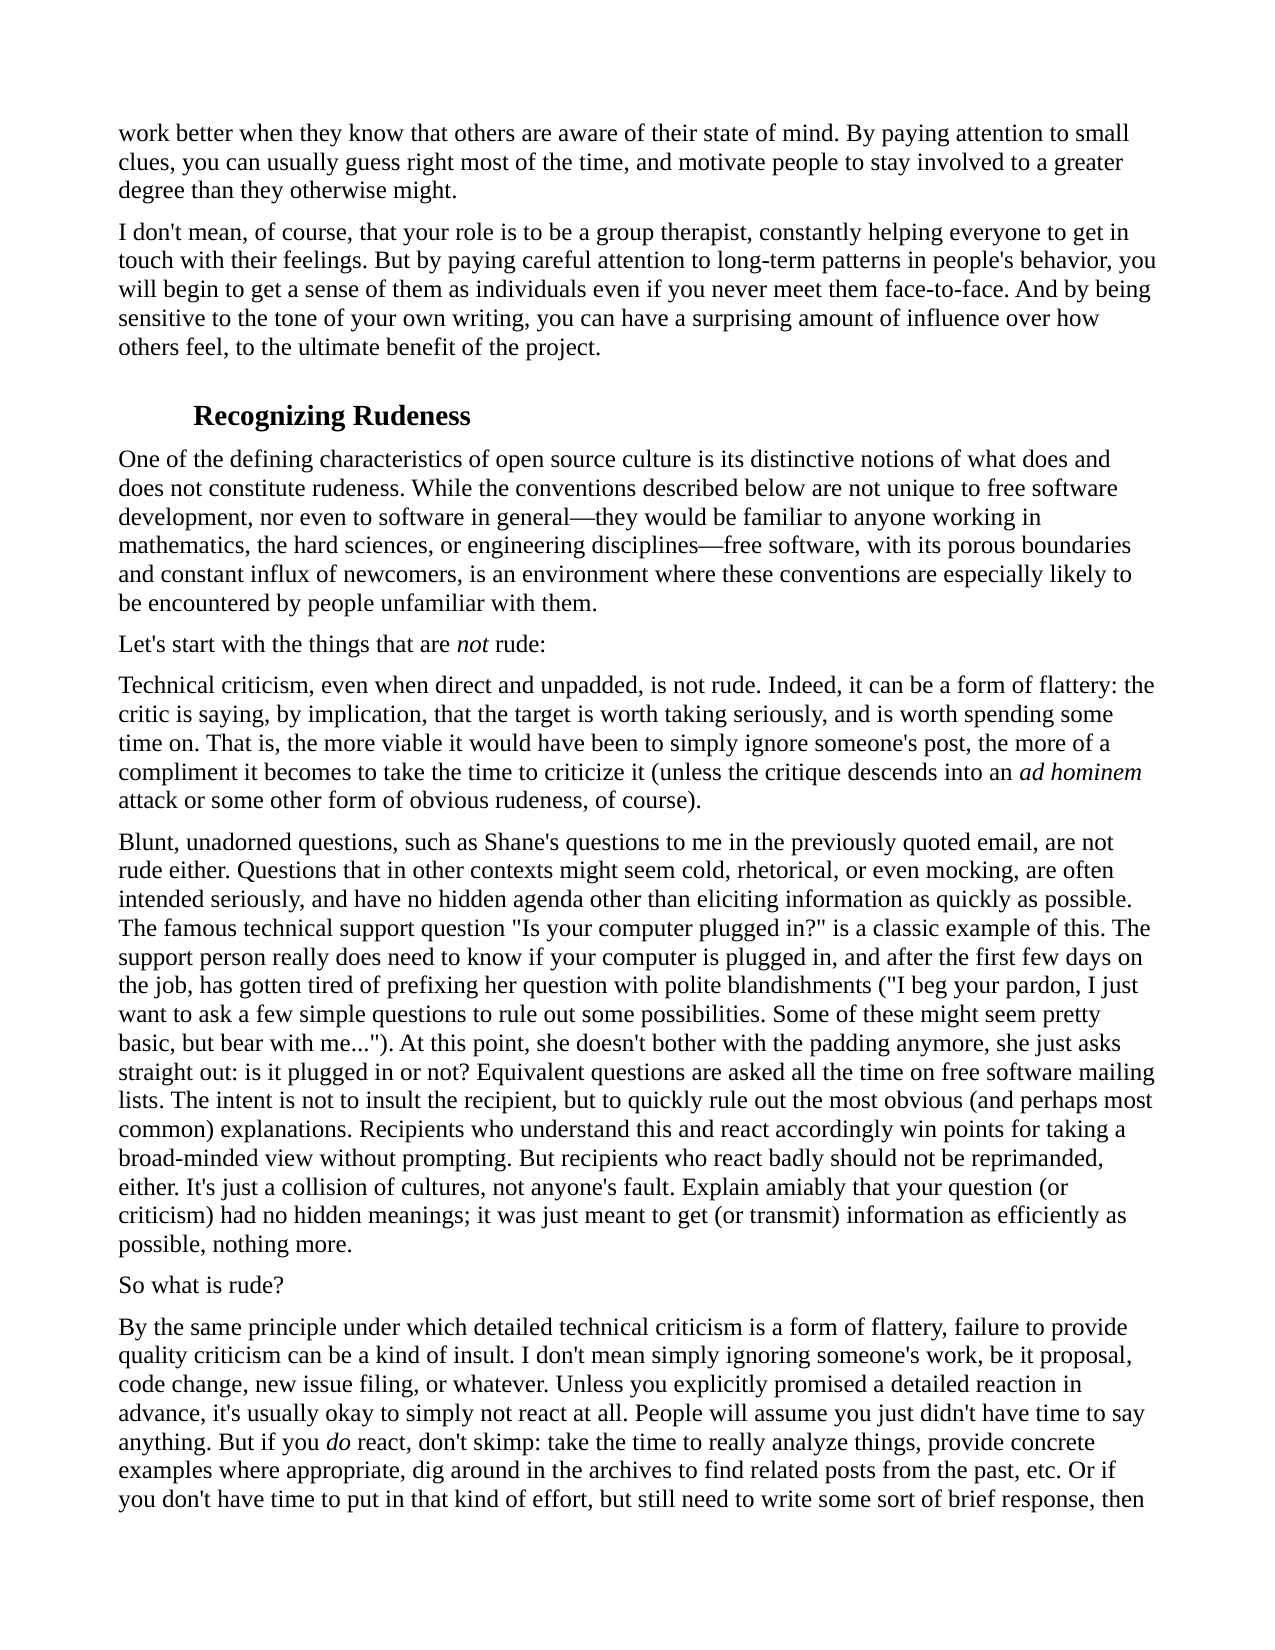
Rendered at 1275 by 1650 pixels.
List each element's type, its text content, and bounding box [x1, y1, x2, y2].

text work better when they know that others are aware of their state of mind. By paying attention to small clues, you can usually guess right most of the time, and motivate people to stay involved to a greater degree than they otherwise might. [118, 118, 1157, 204]
subtitle Recognizing Rudeness [118, 398, 1157, 432]
text One of the defining characteristics of open source culture is its distinctive notions of what does and does not constitute rudeness. While the conventions described below are not unique to free software development, nor even to software in general—they would be familiar to anyone working in mathematics, the hard sciences, or engineering disciplines—free software, with its porous boundaries and constant influx of newcomers, is an environment where these conventions are especially likely to be encountered by people unfamiliar with them. [118, 444, 1157, 617]
text Technical criticism, even when direct and unpadded, is not rude. Indeed, it can be a form of flattery: the critic is saying, by implication, that the target is worth taking seriously, and is worth spending some time on. That is, the more viable it would have been to simply ignore someone's post, the more of a compliment it becomes to take the time to criticize it (unless the critique descends into an ad hominem attack or some other form of obvious rudeness, of course). [118, 670, 1157, 814]
text By the same principle under which detailed technical criticism is a form of flattery, failure to provide quality criticism can be a kind of insult. I don't mean simply ignoring someone's work, be it proposal, code change, new issue filing, or whatever. Unless you explicitly promised a detailed reaction in advance, it's usually okay to simply not react at all. People will assume you just didn't have time to say anything. But if you do react, don't skimp: take the time to really analyze things, provide concrete examples where appropriate, dig around in the archives to find related posts from the past, etc. Or if you don't have time to put in that kind of effort, but still need to write some sort of brief response, then [118, 1312, 1157, 1513]
text So what is rude? [118, 1270, 1157, 1299]
text Blunt, unadorned questions, such as Shane's questions to me in the previously quoted email, are not rude either. Questions that in other contexts might seem cold, rhetorical, or even mocking, are often intended seriously, and have no hidden agenda other than eliciting information as quickly as possible. The famous technical support question "Is your computer plugged in?" is a classic example of this. The support person really does need to know if your computer is plugged in, and after the first few days on the job, has gotten tired of prefixing her question with polite blandishments ("I beg your pardon, I just want to ask a few simple questions to rule out some possibilities. Some of these might seem pretty basic, but bear with me..."). At this point, she doesn't bother with the padding anymore, she just asks straight out: is it plugged in or not? Equivalent questions are asked all the time on free software mailing lists. The intent is not to insult the recipient, but to quickly rule out the most obvious (and perhaps most common) explanations. Recipients who understand this and react accordingly win points for taking a broad-minded view without prompting. But recipients who react badly should not be reprimanded, either. It's just a collision of cultures, not anyone's fault. Explain amiably that your question (or criticism) had no hidden meanings; it was just meant to get (or transmit) information as efficiently as possible, nothing more. [118, 827, 1157, 1258]
text Let's start with the things that are not rude: [118, 629, 1157, 658]
text I don't mean, of course, that your role is to be a group therapist, constantly helping everyone to get in touch with their feelings. But by paying careful attention to long-term patterns in people's behavior, you will begin to get a sense of them as individuals even if you never meet them face-to-face. And by being sensitive to the tone of your own writing, you can have a surprising amount of influence over how others feel, to the ultimate benefit of the project. [118, 217, 1157, 361]
